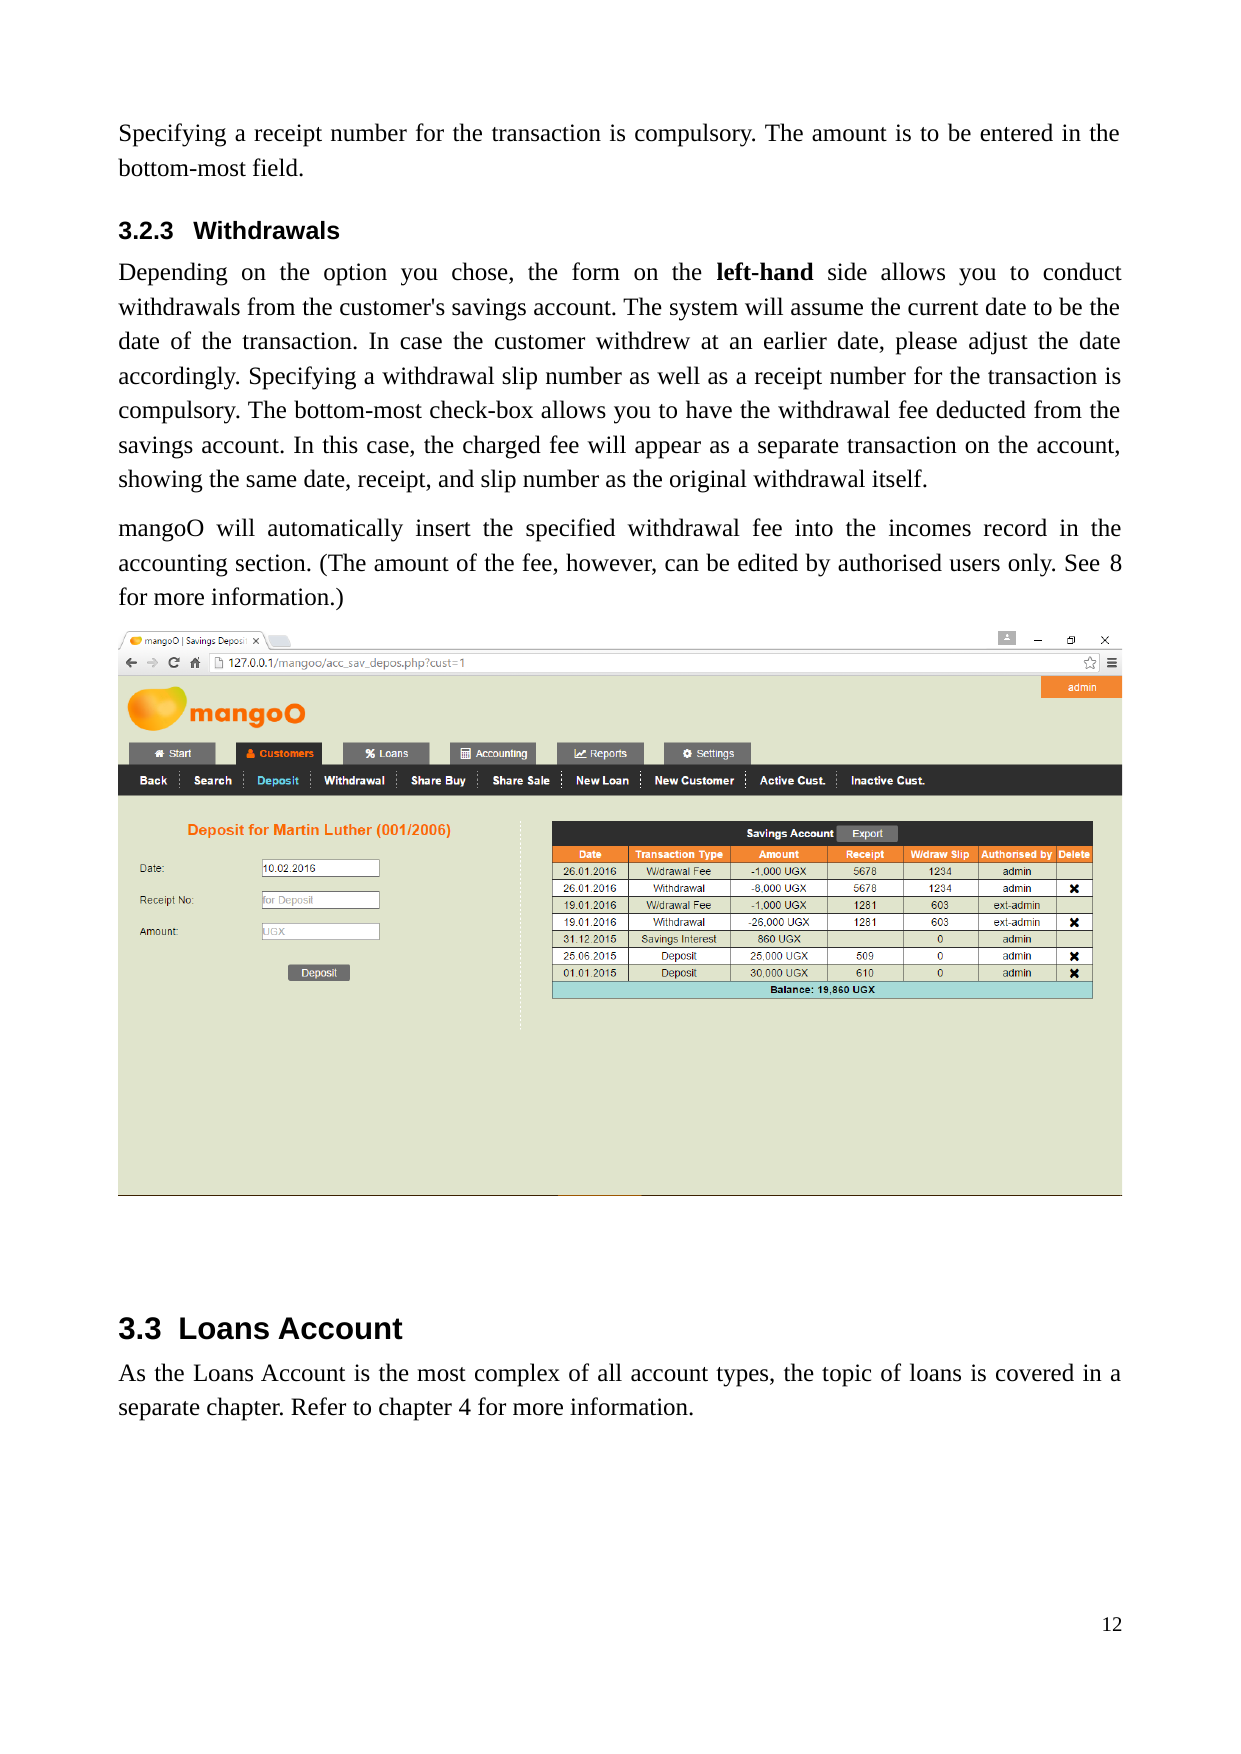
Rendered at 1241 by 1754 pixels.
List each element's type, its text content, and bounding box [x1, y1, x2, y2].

subtitle Loans Account [118, 1310, 1122, 1346]
text As the Loans Account is the most complex of all account types, the topic of loans is covered in a separate chapter. Refer to chapter 4 for more information. [118, 1358, 1122, 1421]
text Depending on the option you chose, the form on the left-hand side allows you to conduct withdrawals from the customer's savings account. The system will assume the current date to be the date of the transaction. In case the customer withdrew at an earlier date, please adjust the date accordingly. Specifying a withdrawal slip number as well as a receipt number for the transaction is compulsory. The bottom-most check-box allows you to have the withdrawal fee deducted from the savings account. In this case, the charged fee will appear as a separate transaction on the account, showing the same date, receipt, and slip number as the original withdrawal itself. [118, 257, 1122, 493]
text mangoO will automatically insert the specified withdrawal fee into the incomes record in the accounting section. (The amount of the fee, however, can be edited by authorised users only. See 8 for more information.) [118, 513, 1122, 611]
text Specifying a receipt number for the transaction is compulsory. The amount is to be entered in the bottom-most field. [118, 118, 1122, 181]
picture [118, 631, 1123, 1196]
subtitle Withdrawals [118, 216, 1122, 245]
